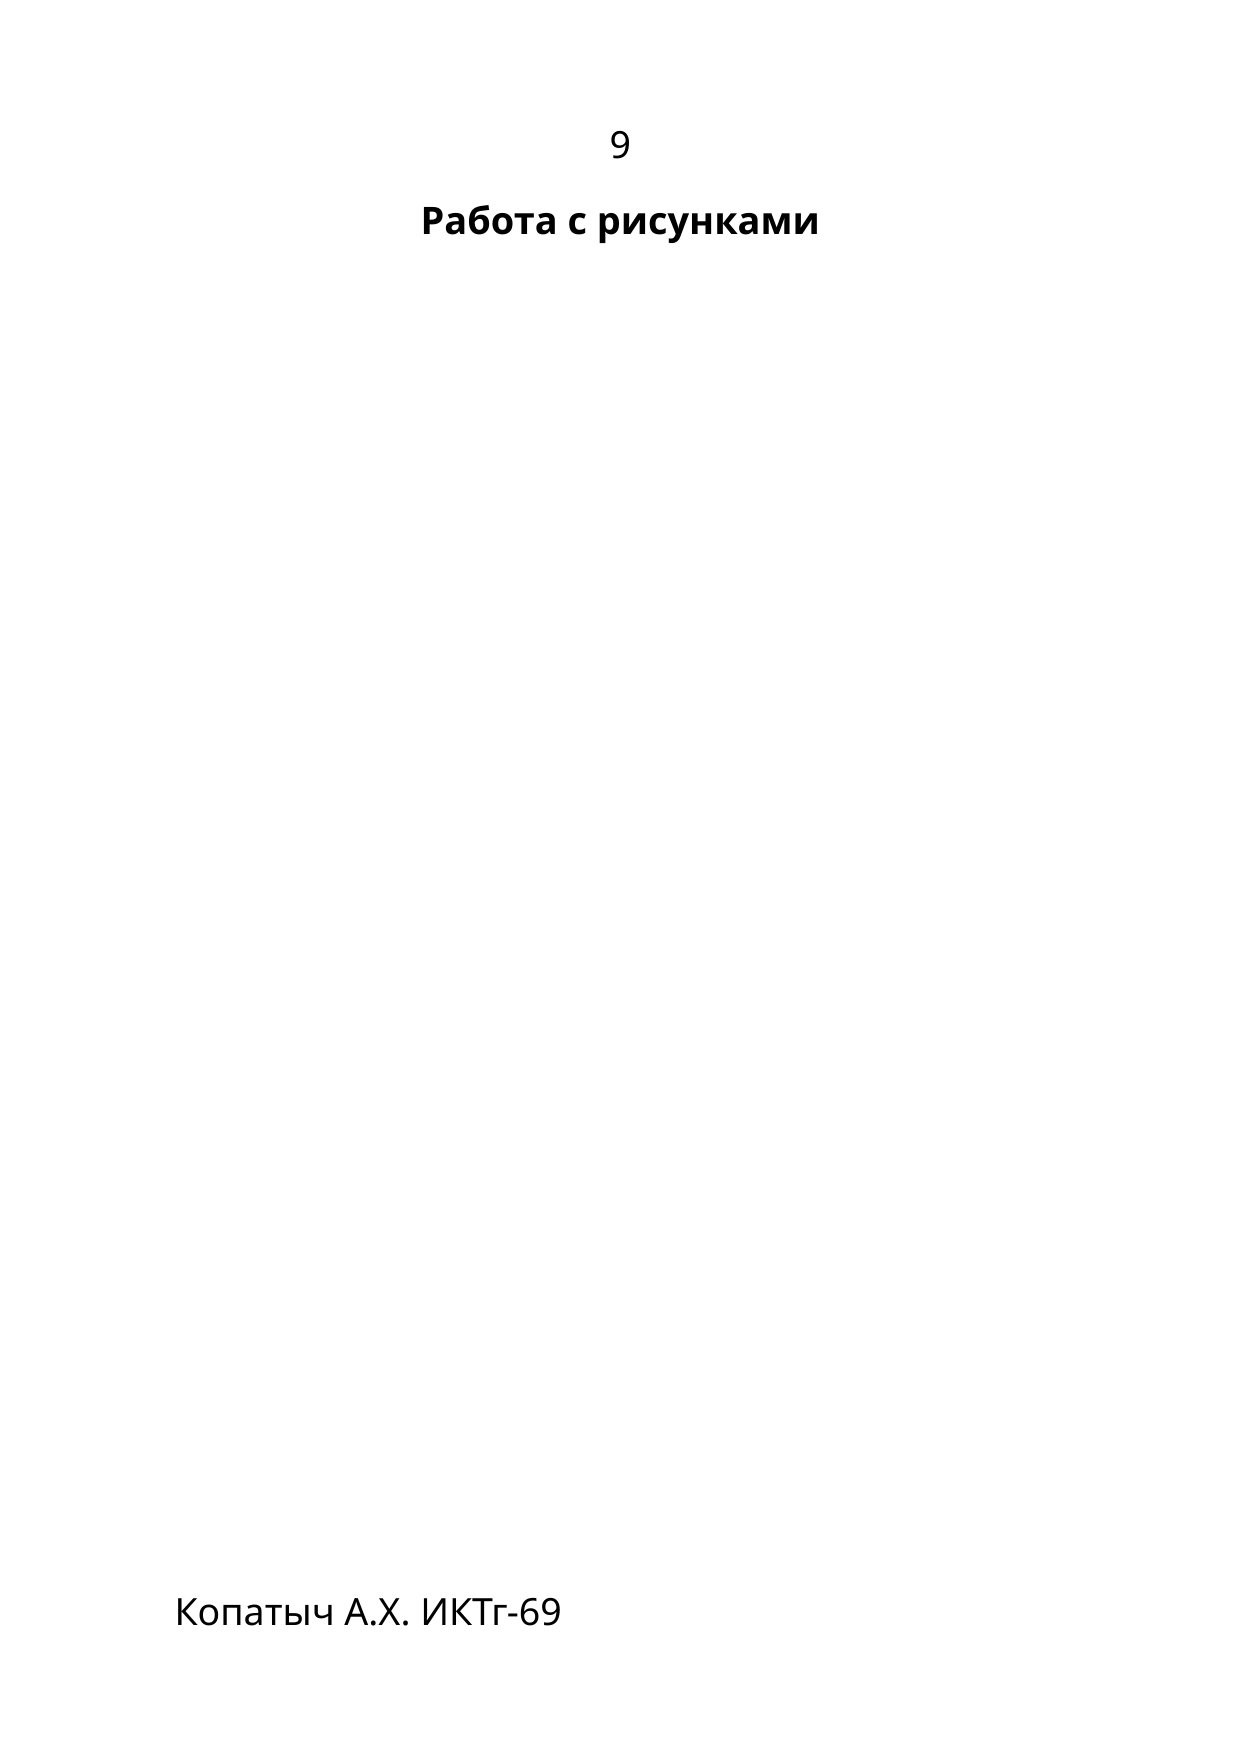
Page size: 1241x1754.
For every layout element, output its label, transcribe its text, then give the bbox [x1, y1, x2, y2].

subtitle Работа с рисунками [118, 194, 1122, 246]
